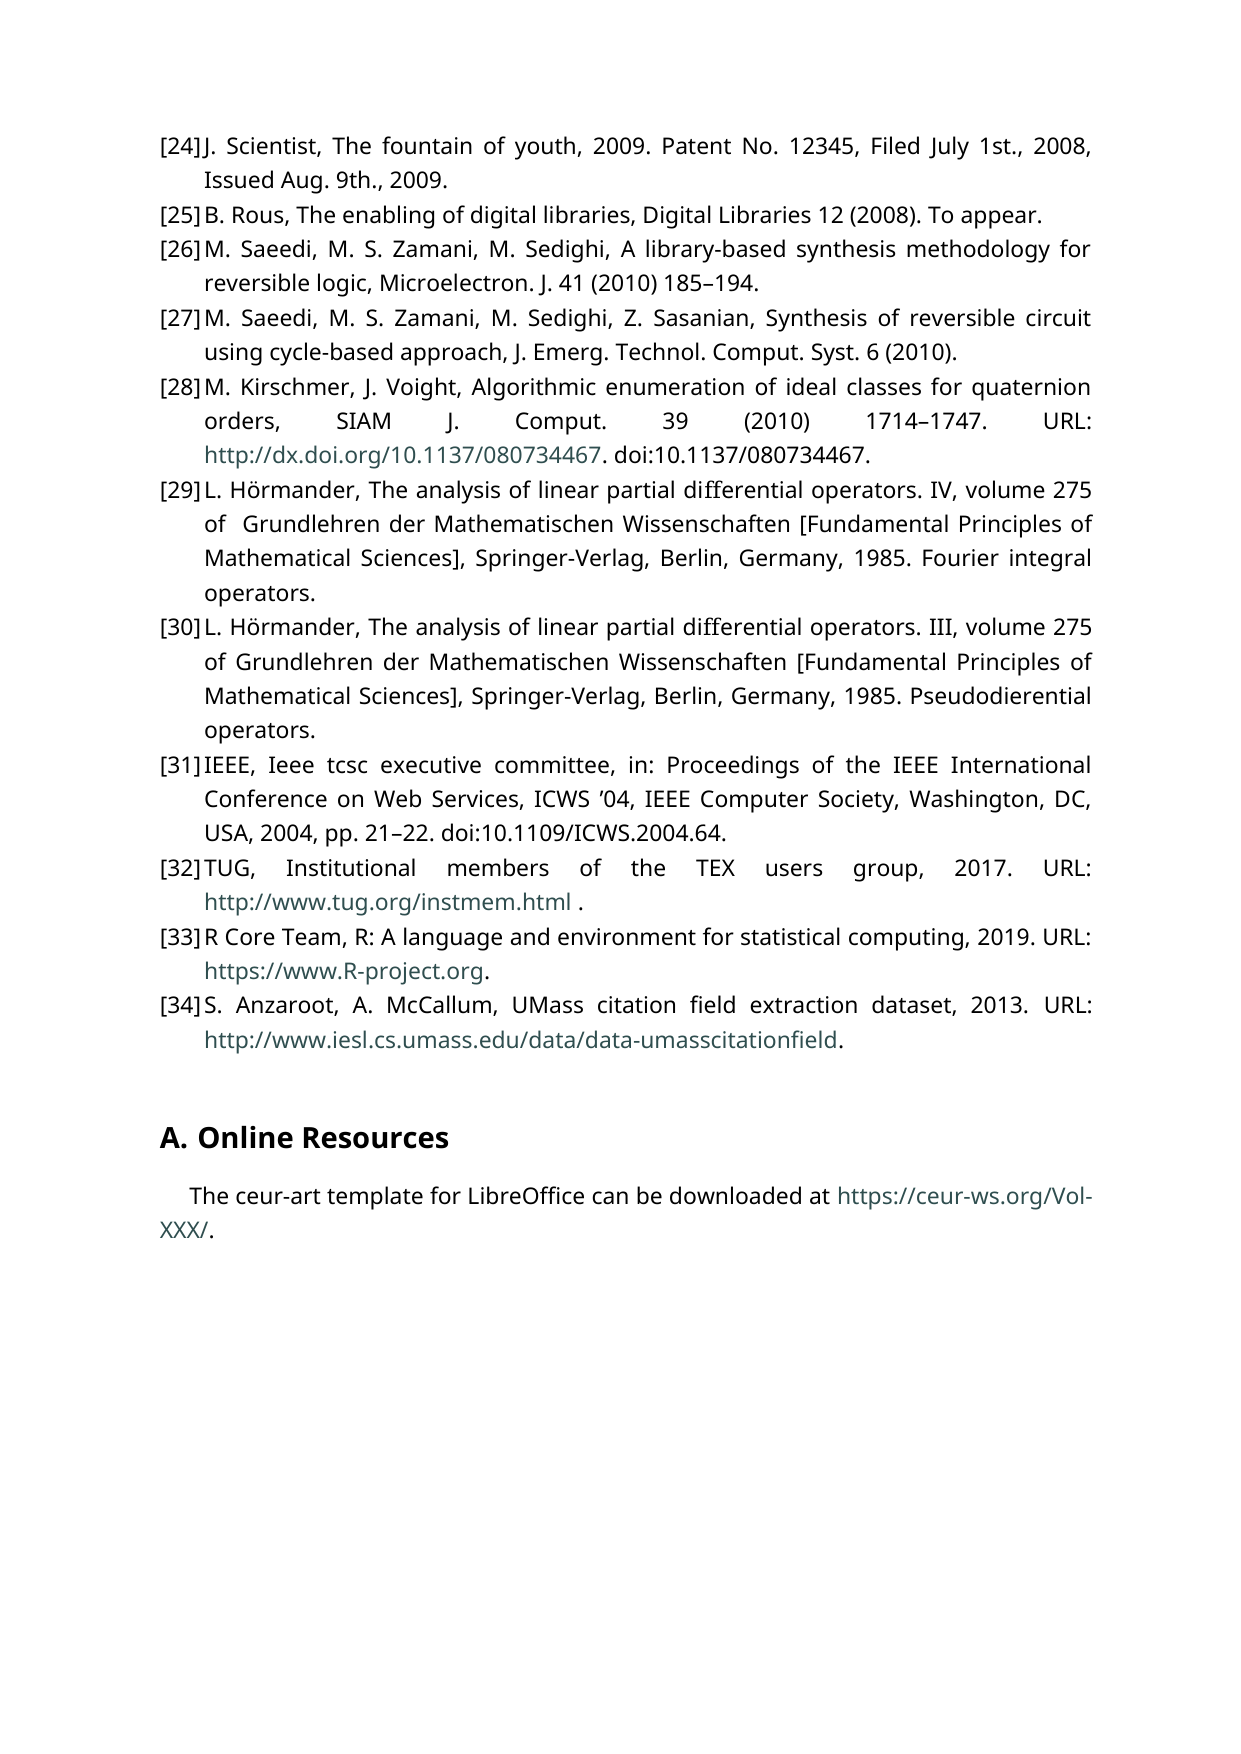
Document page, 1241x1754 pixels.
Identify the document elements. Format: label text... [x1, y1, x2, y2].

text The ceur-art template for LibreOffice can be downloaded at https://ceur-ws.org/Vol-XXX/. [159, 1180, 1093, 1245]
list B. Rous, The enabling of digital libraries, Digital Libraries 12 (2008). To appear. [159, 199, 1093, 230]
list IEEE, Ieee tcsc executive committee, in: Proceedings of the IEEE International Conference on Web Services, ICWS ’04, IEEE Computer Society, Washington, DC, USA, 2004, pp. 21–22. doi:10.1109/ICWS.2004.64. [159, 749, 1093, 849]
list L. Hörmander, The analysis of linear partial differential operators. IV, volume 275 of Grundlehren der Mathematischen Wissenschaften [Fundamental Principles of Mathematical Sciences], Springer-Verlag, Berlin, Germany, 1985. Fourier integral operators. [159, 474, 1093, 608]
list TUG, Institutional members of the TEX users group, 2017. URL: http://www.tug.org/instmem.html . [159, 852, 1093, 917]
subtitle Online Resources [159, 1117, 1093, 1157]
list M. Saeedi, M. S. Zamani, M. Sedighi, A library-based synthesis methodology for reversible logic, Microelectron. J. 41 (2010) 185–194. [159, 233, 1093, 299]
list S. Anzaroot, A. McCallum, UMass citation field extraction dataset, 2013. URL: http://www.iesl.cs.umass.edu/data/data-umasscitationfield. [159, 989, 1093, 1055]
list M. Saeedi, M. S. Zamani, M. Sedighi, Z. Sasanian, Synthesis of reversible circuit using cycle-based approach, J. Emerg. Technol. Comput. Syst. 6 (2010). [159, 302, 1093, 367]
list J. Scientist, The fountain of youth, 2009. Patent No. 12345, Filed July 1st., 2008, Issued Aug. 9th., 2009. [159, 130, 1093, 196]
list L. Hörmander, The analysis of linear partial differential operators. III, volume 275 of Grundlehren der Mathematischen Wissenschaften [Fundamental Principles of Mathematical Sciences], Springer-Verlag, Berlin, Germany, 1985. Pseudodierential operators. [159, 611, 1093, 746]
list M. Kirschmer, J. Voight, Algorithmic enumeration of ideal classes for quaternion orders, SIAM J. Comput. 39 (2010) 1714–1747. URL: http://dx.doi.org/10.1137/080734467. doi:10.1137/080734467. [159, 371, 1093, 471]
list R Core Team, R: A language and environment for statistical computing, 2019. URL: https://www.R-project.org. [159, 921, 1093, 986]
